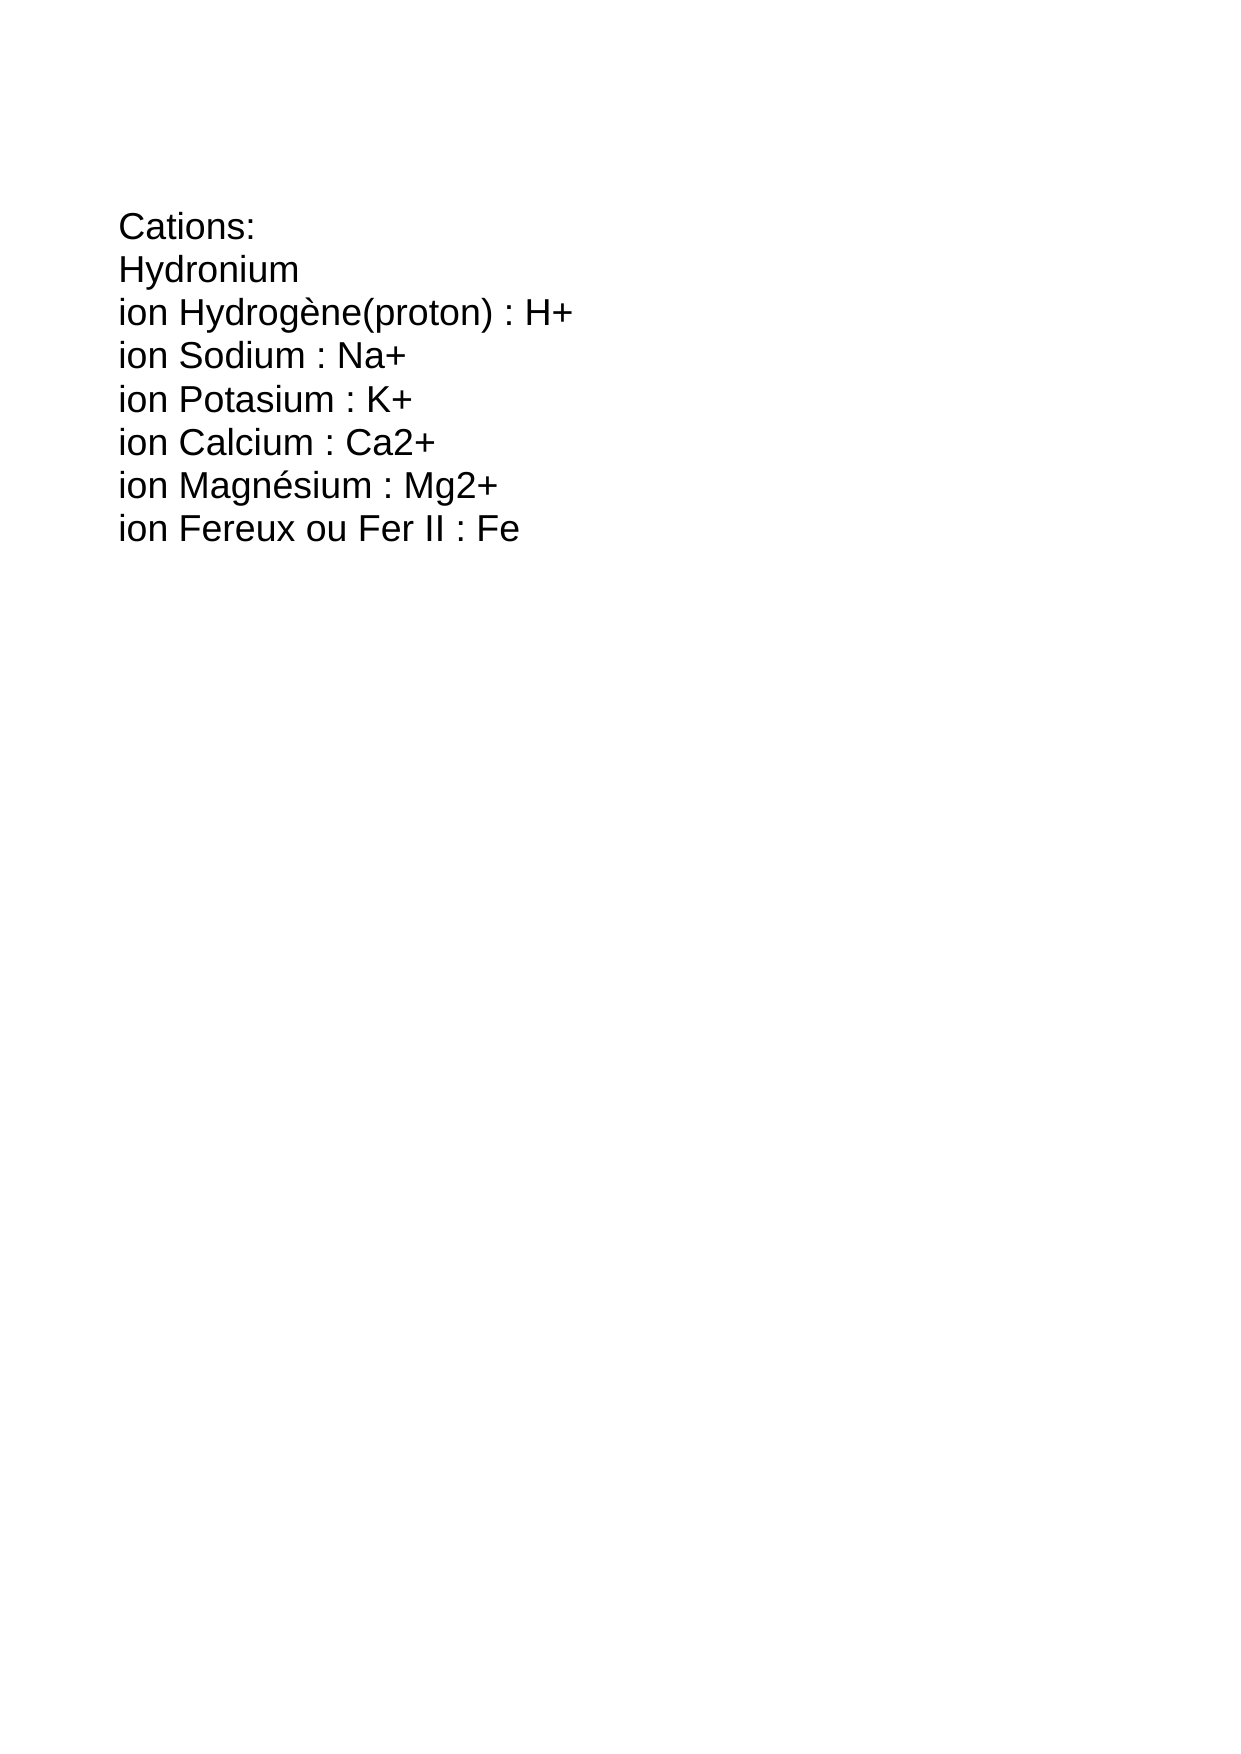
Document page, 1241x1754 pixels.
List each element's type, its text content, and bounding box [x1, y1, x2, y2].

text ion Potasium : K+ [118, 377, 1122, 420]
text Cations: [118, 204, 1122, 247]
text ion Fereux ou Fer II : Fe [118, 506, 1122, 549]
text ion Calcium : Ca2+ [118, 420, 1122, 463]
text ion Magnésium : Mg2+ [118, 463, 1122, 506]
text ion Sodium : Na+ [118, 334, 1122, 377]
text Hydronium [118, 247, 1122, 291]
text ion Hydrogène(proton) : H+ [118, 291, 1122, 334]
